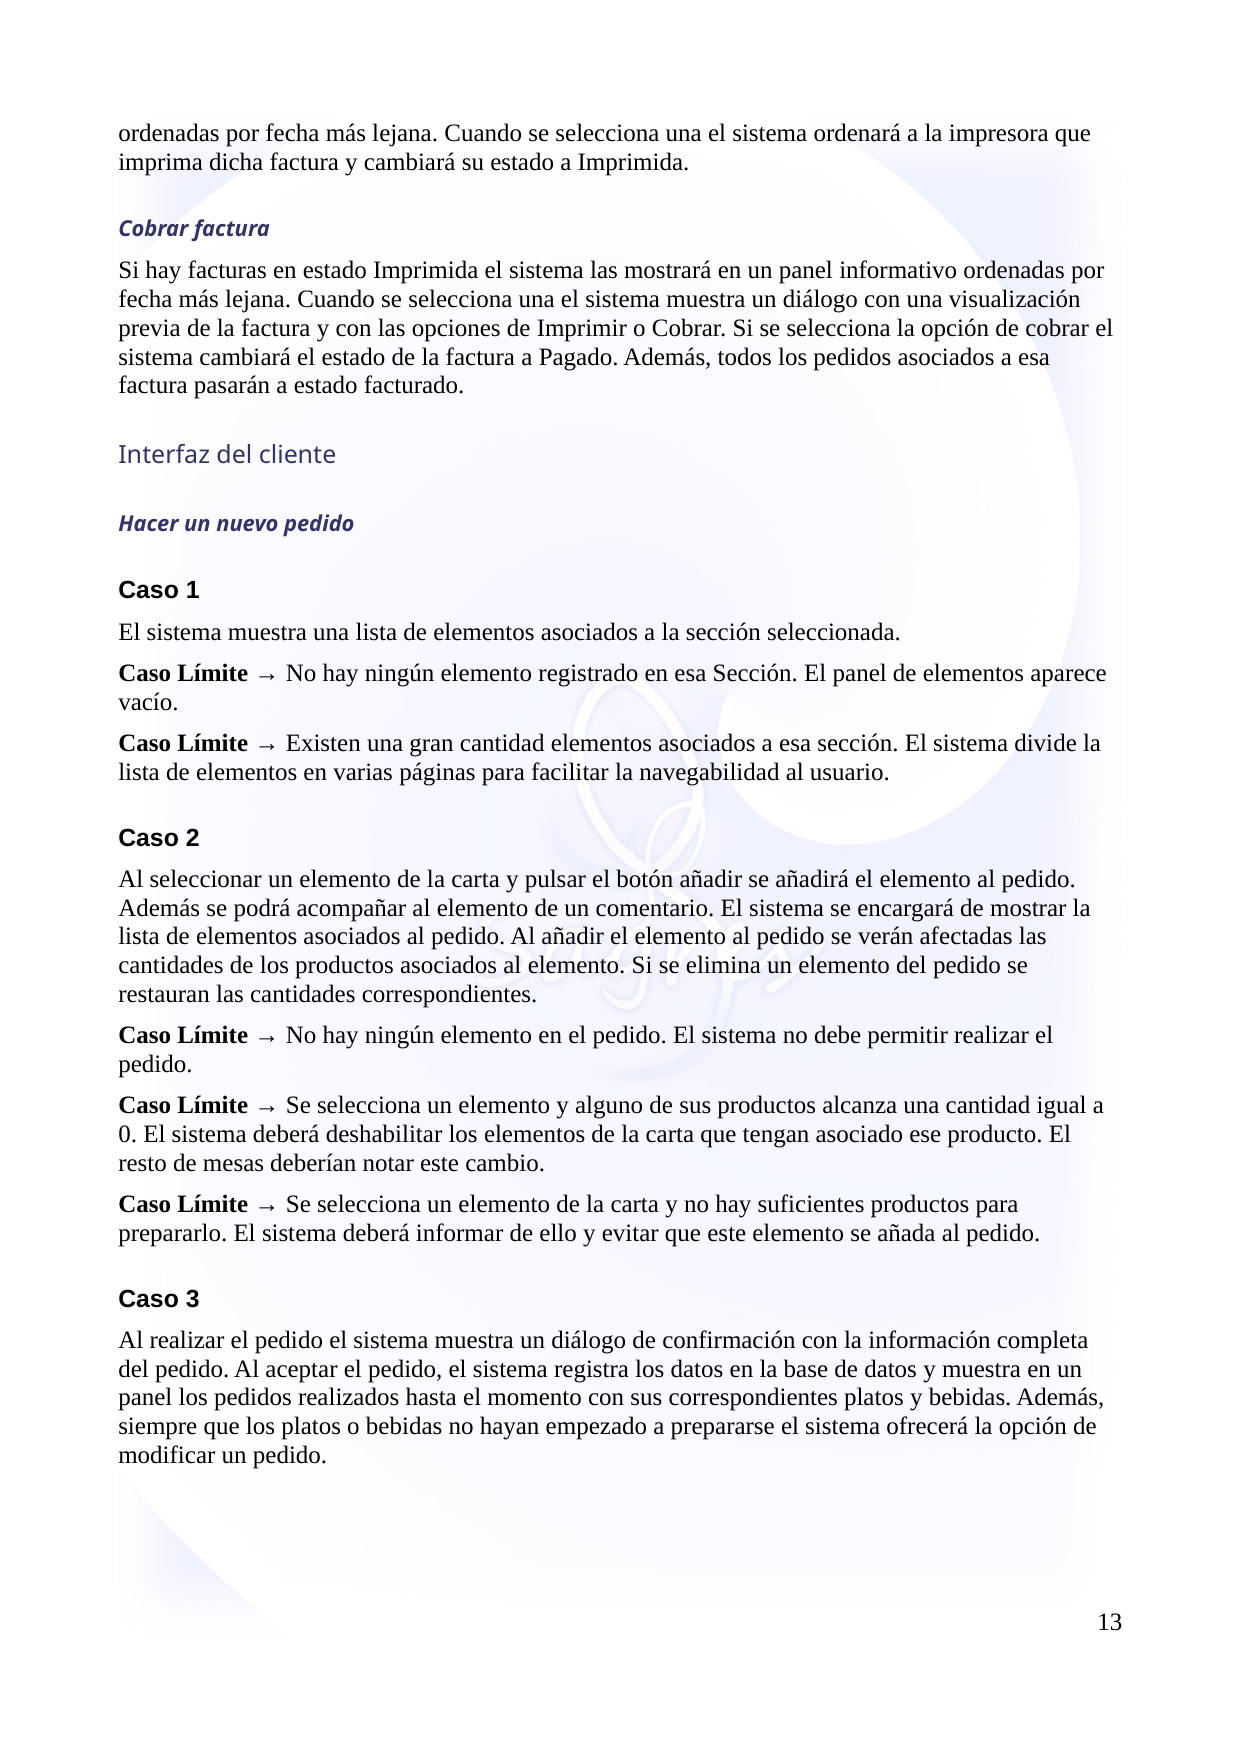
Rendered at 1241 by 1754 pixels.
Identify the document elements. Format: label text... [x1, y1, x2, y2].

picture [118, 645, 1122, 658]
text Caso Límite → No hay ningún elemento registrado en esa Sección. El panel de elementos aparece vacío. [118, 658, 1122, 715]
picture [118, 1008, 1122, 1020]
text Al seleccionar un elemento de la carta y pulsar el botón añadir se añadirá el elemento al pedido. Además se podrá acompañar al elemento de un comentario. El sistema se encargará de mostrar la lista de elementos asociados al pedido. Al añadir el elemento al pedido se verán afectadas las cantidades de los productos asociados al elemento. Si se elimina un elemento del pedido se restauran las cantidades correspondientes. [118, 864, 1122, 1008]
picture [118, 851, 1122, 864]
picture [118, 1246, 1122, 1284]
picture [118, 538, 1122, 576]
picture [118, 1312, 1122, 1325]
subtitle Cobrar factura [118, 213, 1122, 243]
text Caso Límite → No hay ningún elemento en el pedido. El sistema no debe permitir realizar el pedido. [118, 1020, 1122, 1078]
subtitle Caso 2 [118, 823, 1122, 851]
text Caso Límite → Se selecciona un elemento de la carta y no hay suficientes productos para prepararlo. El sistema deberá informar de ello y evitar que este elemento se añada al pedido. [118, 1189, 1122, 1246]
picture [118, 471, 1122, 508]
subtitle Interfaz del cliente [118, 437, 1122, 471]
picture [118, 1469, 1122, 1636]
text Caso Límite → Existen una gran cantidad elementos asociados a esa sección. El sistema divide la lista de elementos en varias páginas para facilitar la navegabilidad al usuario. [118, 728, 1122, 785]
picture [118, 1078, 1122, 1090]
text Al realizar el pedido el sistema muestra un diálogo de confirmación con la información completa del pedido. Al aceptar el pedido, el sistema registra los datos en la base de datos y muestra en un panel los pedidos realizados hasta el momento con sus correspondientes platos y bebidas. Además, siempre que los platos o bebidas no hayan empezado a prepararse el sistema ofrecerá la opción de modificar un pedido. [118, 1325, 1122, 1469]
picture [118, 785, 1122, 823]
subtitle Caso 1 [118, 576, 1122, 604]
subtitle Caso 3 [118, 1284, 1122, 1312]
picture [118, 399, 1122, 437]
text Caso Límite → Se selecciona un elemento y alguno de sus productos alcanza una cantidad igual a 0. El sistema deberá deshabilitar los elementos de la carta que tengan asociado ese producto. El resto de mesas deberían notar este cambio. [118, 1090, 1122, 1176]
text ordenadas por fecha más lejana. Cuando se selecciona una el sistema ordenará a la impresora que imprima dicha factura y cambiará su estado a Imprimida. [118, 118, 1122, 176]
picture [118, 715, 1122, 728]
picture [118, 176, 1122, 213]
picture [118, 604, 1122, 617]
subtitle Hacer un nuevo pedido [118, 508, 1122, 538]
text Si hay facturas en estado Imprimida el sistema las mostrará en un panel informativo ordenadas por fecha más lejana. Cuando se selecciona una el sistema muestra un diálogo con una visualización previa de la factura y con las opciones de Imprimir o Cobrar. Si se selecciona la opción de cobrar el sistema cambiará el estado de la factura a Pagado. Además, todos los pedidos asociados a esa factura pasarán a estado facturado. [118, 255, 1122, 399]
text El sistema muestra una lista de elementos asociados a la sección seleccionada. [118, 617, 1122, 645]
picture [118, 243, 1122, 255]
picture [118, 1176, 1122, 1189]
